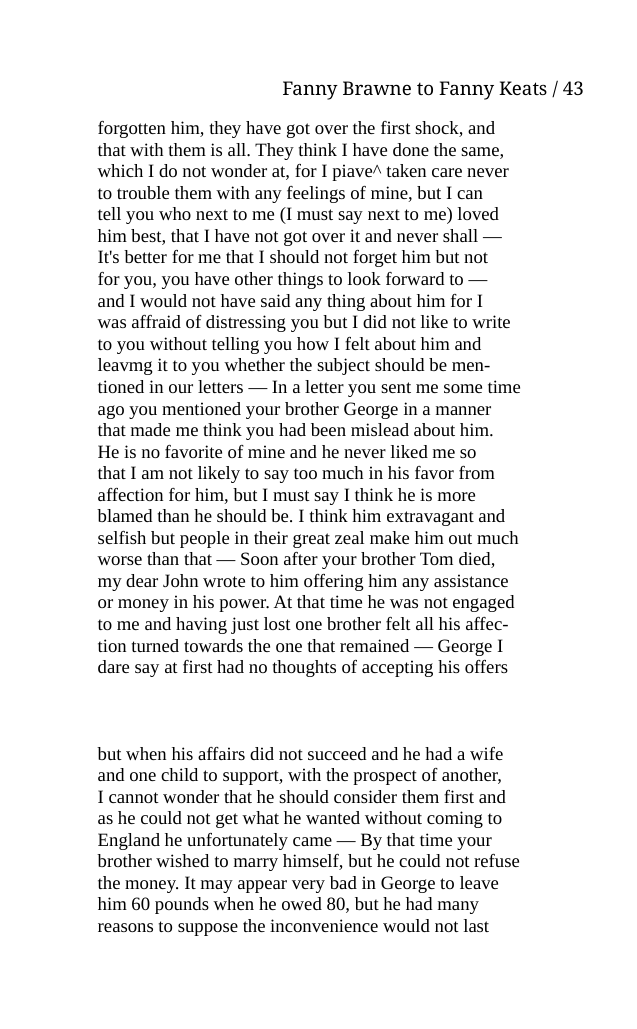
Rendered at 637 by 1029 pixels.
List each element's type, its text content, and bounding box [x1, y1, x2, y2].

text selfish but people in their great zeal make him out much [97, 527, 583, 548]
text to you without telling you how I felt about him and [97, 333, 583, 354]
text tion turned towards the one that remained — George I [97, 634, 583, 656]
text for you, you have other things to look forward to — [97, 268, 583, 289]
text and one child to support, with the prospect of another, [97, 764, 583, 786]
text and I would not have said any thing about him for I [97, 289, 583, 311]
text tell you who next to me (I must say next to me) loved [97, 203, 583, 225]
text was affraid of distressing you but I did not like to write [97, 311, 583, 333]
text that with them is all. They think I have done the same, [97, 139, 583, 160]
text to trouble them with any feelings of mine, but I can [97, 182, 583, 203]
text that made me think you had been mislead about him. [97, 419, 583, 441]
text him 60 pounds when he owed 80, but he had many [97, 893, 583, 915]
text forgotten him, they have got over the first shock, and [97, 117, 583, 139]
text which I do not wonder at, for I piave^ taken care never [97, 160, 583, 182]
text affection for him, but I must say I think he is more [97, 484, 583, 505]
text or money in his power. At that time he was not engaged [97, 591, 583, 613]
text dare say at first had no thoughts of accepting his offers [97, 656, 583, 678]
text that I am not likely to say too much in his favor from [97, 462, 583, 484]
text England he unfortunately came — By that time your [97, 829, 583, 850]
text tioned in our letters — In a letter you sent me some time [97, 376, 583, 397]
text him best, that I have not got over it and never shall — [97, 225, 583, 246]
text brother wished to marry himself, but he could not refuse [97, 850, 583, 872]
text as he could not get what he wanted without coming to [97, 807, 583, 829]
text I cannot wonder that he should consider them first and [97, 786, 583, 807]
text my dear John wrote to him offering him any assistance [97, 570, 583, 591]
text the money. It may appear very bad in George to leave [97, 872, 583, 893]
text reasons to suppose the inconvenience would not last [97, 915, 583, 936]
text ago you mentioned your brother George in a manner [97, 397, 583, 419]
text He is no favorite of mine and he never liked me so [97, 441, 583, 462]
text It's better for me that I should not forget him but not [97, 246, 583, 268]
text leavmg it to you whether the subject should be men- [97, 354, 583, 376]
text but when his affairs did not succeed and he had a wife [97, 742, 583, 764]
text worse than that — Soon after your brother Tom died, [97, 548, 583, 570]
text blamed than he should be. I think him extravagant and [97, 505, 583, 527]
text to me and having just lost one brother felt all his affec- [97, 613, 583, 634]
